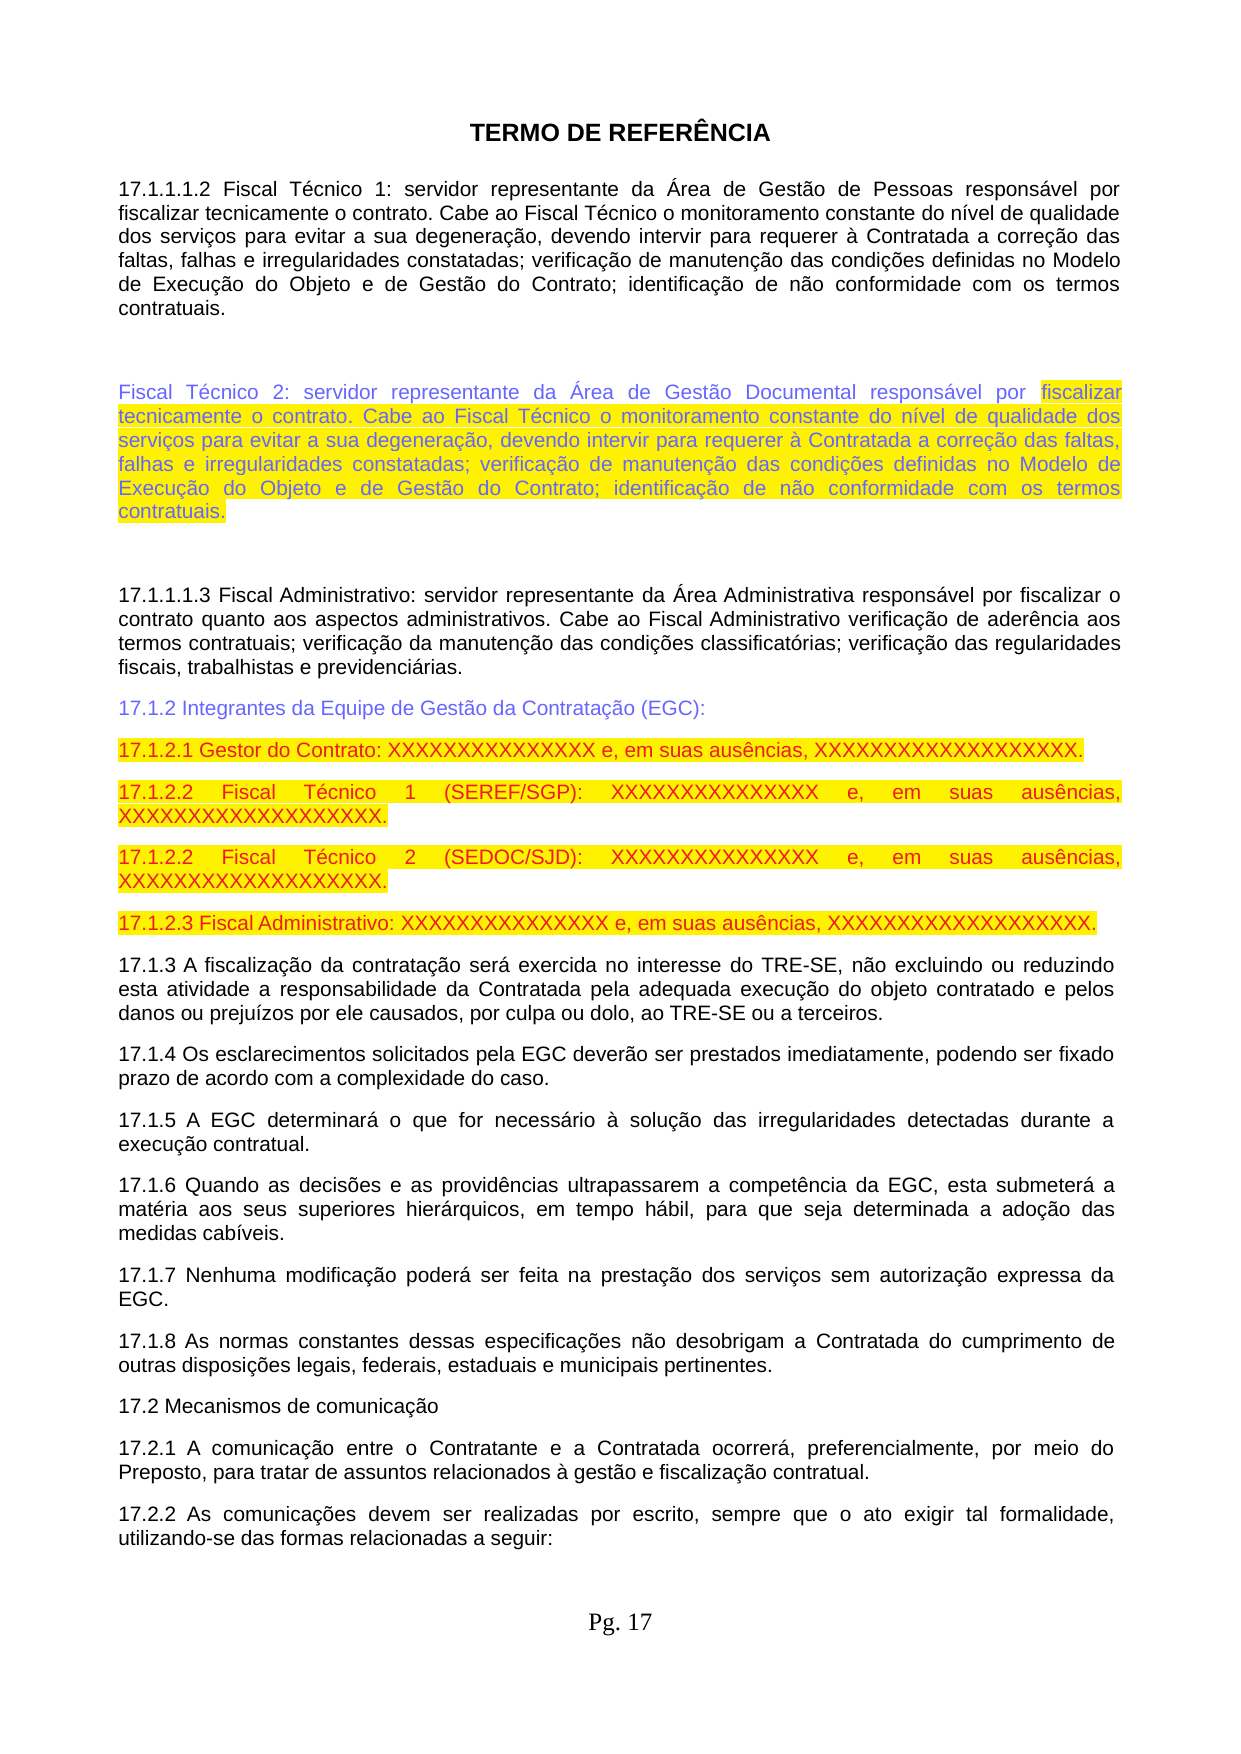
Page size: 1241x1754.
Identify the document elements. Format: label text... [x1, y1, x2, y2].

text 17.1.4 Os esclarecimentos solicitados pela EGC deverão ser prestados imediatamente, podendo ser fixado prazo de acordo com a complexidade do caso. [118, 1042, 1116, 1090]
text 17.1.1.1.3 Fiscal Administrativo: servidor representante da Área Administrativa responsável por fiscalizar o contrato quanto aos aspectos administrativos. Cabe ao Fiscal Administrativo verificação de aderência aos termos contratuais; verificação da manutenção das condições classificatórias; verificação das regularidades fiscais, trabalhistas e previdenciárias. [118, 583, 1122, 678]
text 17.1.3 A fiscalização da contratação será exercida no interesse do TRE-SE, não excluindo ou reduzindo esta atividade a responsabilidade da Contratada pela adequada execução do objeto contratado e pelos danos ou prejuízos por ele causados, por culpa ou dolo, ao TRE-SE ou a terceiros. [118, 952, 1116, 1024]
text Fiscal Técnico 2: servidor representante da Área de Gestão Documental responsável por fiscalizar tecnicamente o contrato. Cabe ao Fiscal Técnico o monitoramento constante do nível de qualidade dos serviços para evitar a sua degeneração, devendo intervir para requerer à Contratada a correção das faltas, falhas e irregularidades constatadas; verificação de manutenção das condições definidas no Modelo de Execução do Objeto e de Gestão do Contrato; identificação de não conformidade com os termos contratuais. [118, 379, 1122, 523]
text 17.2.1 A comunicação entre o Contratante e a Contratada ocorrerá, preferencialmente, por meio do Preposto, para tratar de assuntos relacionados à gestão e fiscalização contratual. [118, 1436, 1116, 1484]
text 17.1.7 Nenhuma modificação poderá ser feita na prestação dos serviços sem autorização expressa da EGC. [118, 1263, 1116, 1311]
text 17.1.2.3 Fiscal Administrativo: XXXXXXXXXXXXXXX e, em suas ausências, XXXXXXXXXXXXXXXXXXX. [118, 911, 1122, 935]
text 17.1.5 A EGC determinará o que for necessário à solução das irregularidades detectadas durante a execução contratual. [118, 1108, 1116, 1156]
text 17.1.8 As normas constantes dessas especificações não desobrigam a Contratada do cumprimento de outras disposições legais, federais, estaduais e municipais pertinentes. [118, 1328, 1116, 1376]
text 17.1.1.1.2 Fiscal Técnico 1: servidor representante da Área de Gestão de Pessoas responsável por fiscalizar tecnicamente o contrato. Cabe ao Fiscal Técnico o monitoramento constante do nível de qualidade dos serviços para evitar a sua degeneração, devendo intervir para requerer à Contratada a correção das faltas, falhas e irregularidades constatadas; verificação de manutenção das condições definidas no Modelo de Execução do Objeto e de Gestão do Contrato; identificação de não conformidade com os termos contratuais. [118, 176, 1122, 320]
text 17.1.2.2 Fiscal Técnico 2 (SEDOC/SJD): XXXXXXXXXXXXXXX e, em suas ausências, XXXXXXXXXXXXXXXXXXX. [118, 845, 1122, 893]
text 17.2.2 As comunicações devem ser realizadas por escrito, sempre que o ato exigir tal formalidade, utilizando-se das formas relacionadas a seguir: [118, 1501, 1116, 1549]
text 17.1.2.1 Gestor do Contrato: XXXXXXXXXXXXXXX e, em suas ausências, XXXXXXXXXXXXXXXXXXX. [118, 738, 1122, 762]
text 17.1.2.2 Fiscal Técnico 1 (SEREF/SGP): XXXXXXXXXXXXXXX e, em suas ausências, XXXXXXXXXXXXXXXXXXX. [118, 779, 1122, 827]
text 17.1.6 Quando as decisões e as providências ultrapassarem a competência da EGC, esta submeterá a matéria aos seus superiores hierárquicos, em tempo hábil, para que seja determinada a adoção das medidas cabíveis. [118, 1173, 1116, 1245]
text 17.1.2 Integrantes da Equipe de Gestão da Contratação (EGC): [118, 696, 1116, 720]
text 17.2 Mecanismos de comunicação [118, 1394, 1116, 1418]
